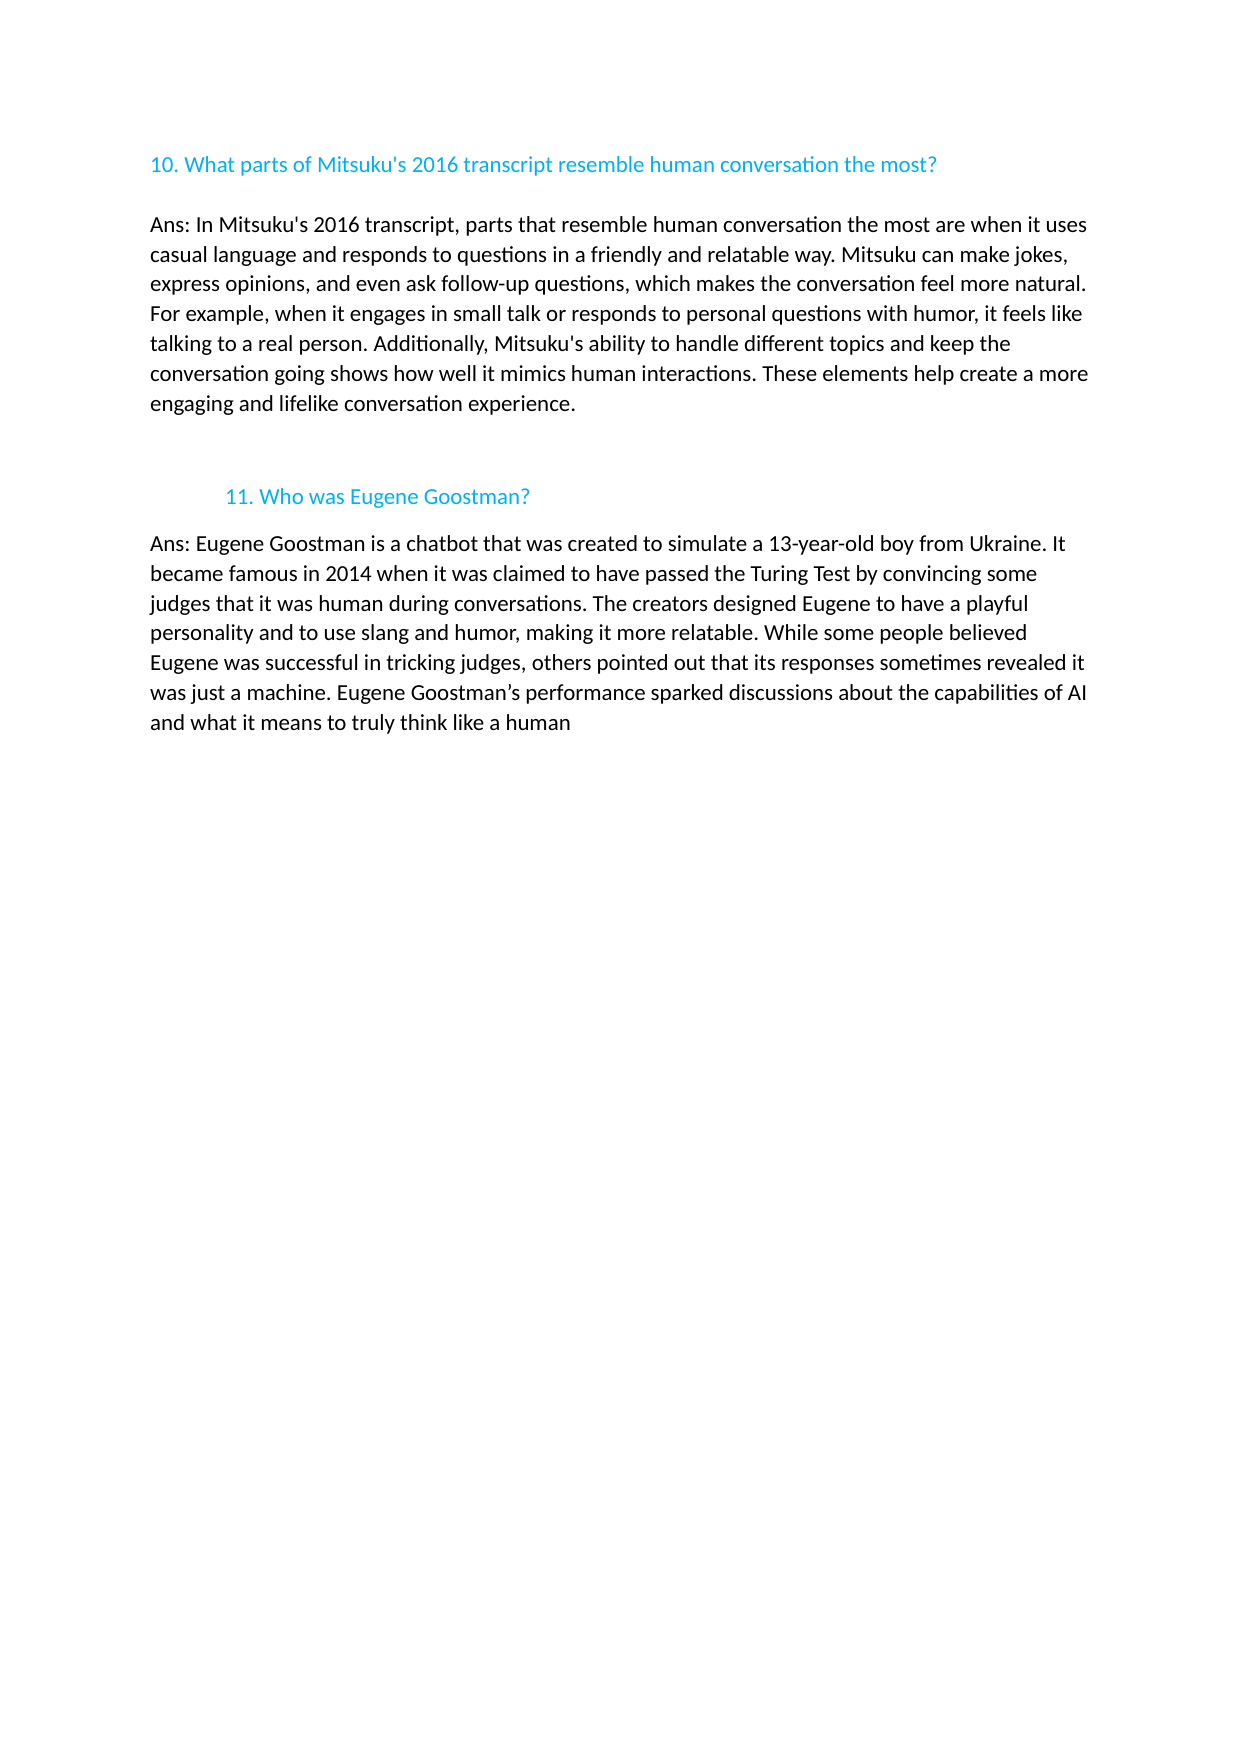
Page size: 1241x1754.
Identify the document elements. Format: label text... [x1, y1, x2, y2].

text 11. Who was Eugene Goostman? [225, 482, 1090, 510]
text Ans: Eugene Goostman is a chatbot that was created to simulate a 13-year-old boy from Ukraine. It became famous in 2014 when it was claimed to have passed the Turing Test by convincing some judges that it was human during conversations. The creators designed Eugene to have a playful personality and to use slang and humor, making it more relatable. While some people believed Eugene was successful in tricking judges, others pointed out that its responses sometimes revealed it was just a machine. Eugene Goostman’s performance sparked discussions about the capabilities of AI and what it means to truly think like a human [150, 529, 1090, 736]
text 10. What parts of Mitsuku's 2016 transcript resemble human conversation the most? Ans: In Mitsuku's 2016 transcript, parts that resemble human conversation the most are when it uses casual language and responds to questions in a friendly and relatable way. Mitsuku can make jokes, express opinions, and even ask follow-up questions, which makes the conversation feel more natural. For example, when it engages in small talk or responds to personal questions with humor, it feels like talking to a real person. Additionally, Mitsuku's ability to handle different topics and keep the conversation going shows how well it mimics human interactions. These elements help create a more engaging and lifelike conversation experience. [150, 150, 1090, 417]
